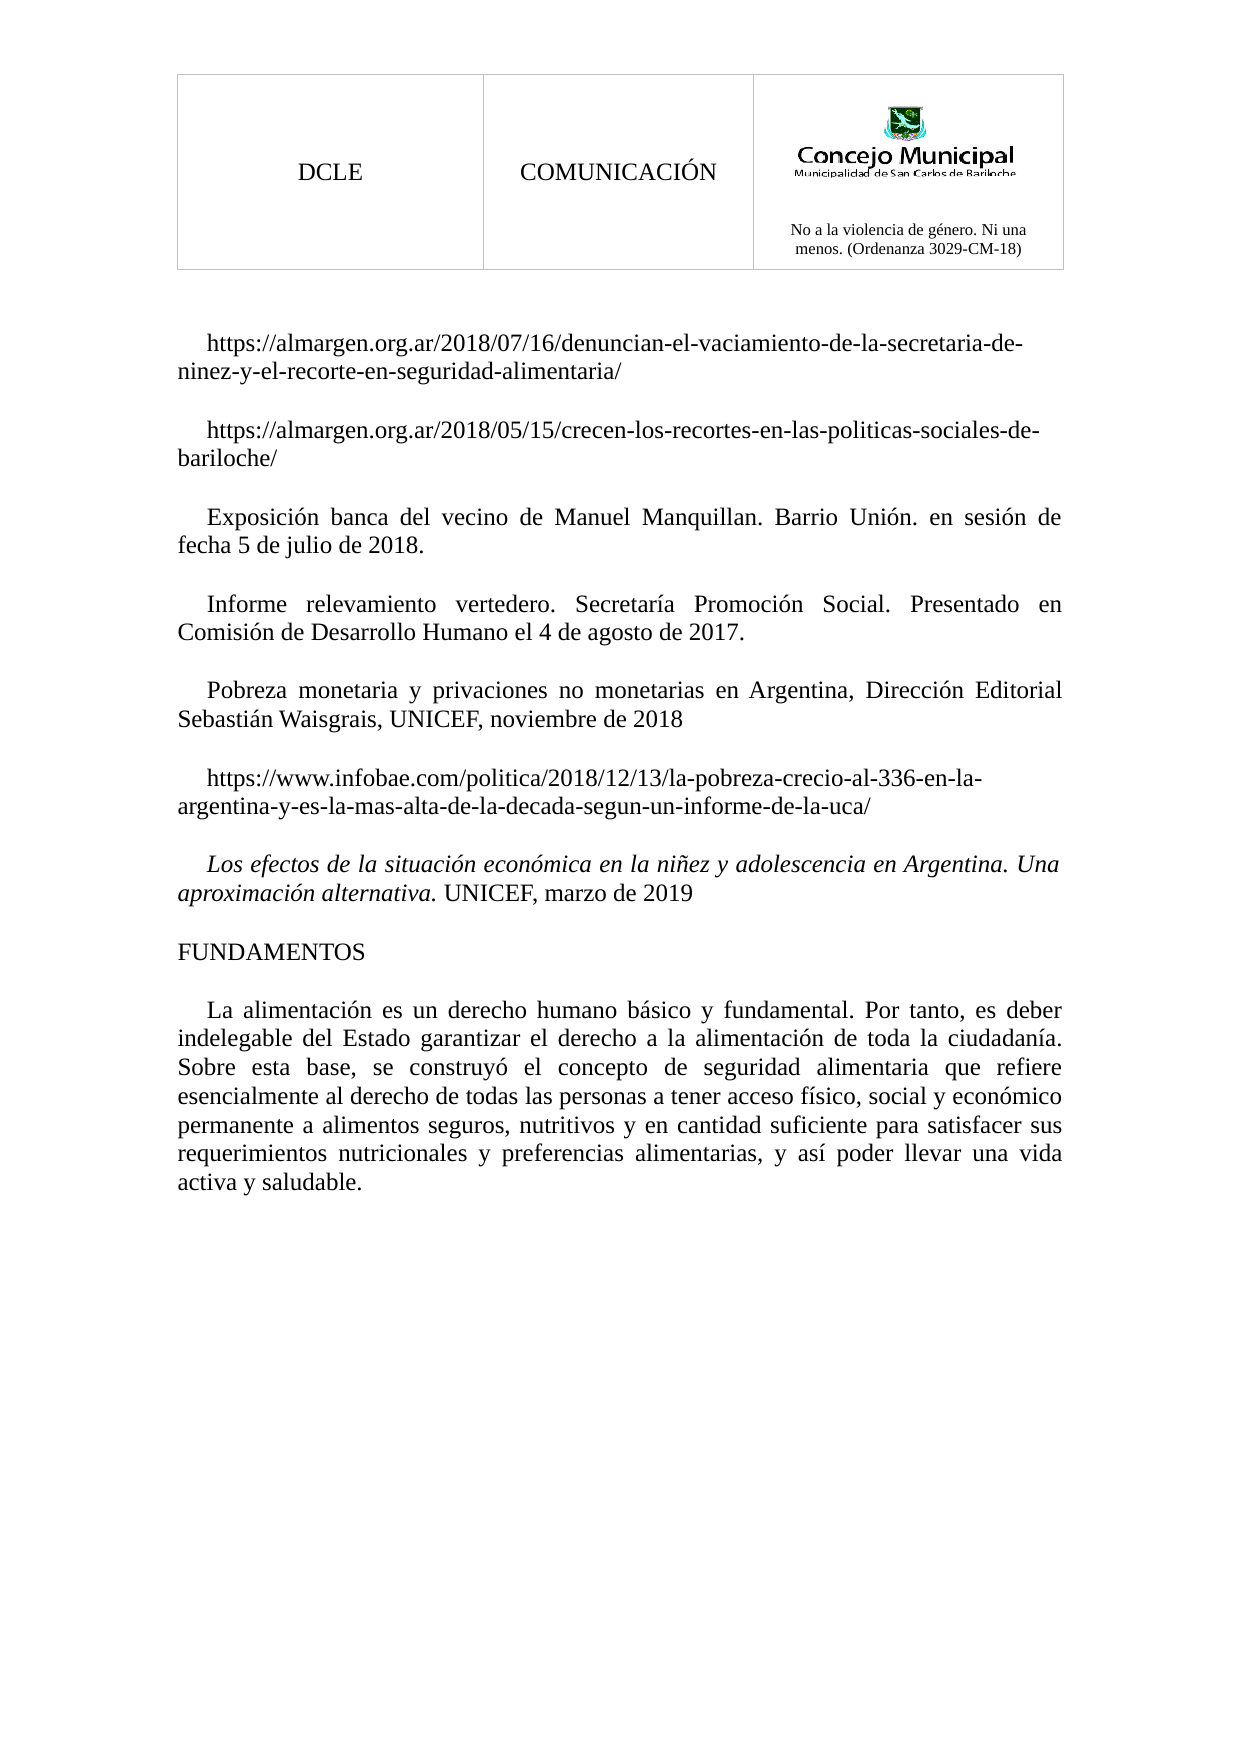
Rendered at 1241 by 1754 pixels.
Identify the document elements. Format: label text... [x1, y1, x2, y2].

text La alimentación es un derecho humano básico y fundamental. Por tanto, es deber indelegable del Estado garantizar el derecho a la alimentación de toda la ciudadanía. Sobre esta base, se construyó el concepto de seguridad alimentaria que refiere esencialmente al derecho de todas las personas a tener acceso físico, social y económico permanente a alimentos seguros, nutritivos y en cantidad suficiente para satisfacer sus requerimientos nutricionales y preferencias alimentarias, y así poder llevar una vida activa y saludable. [177, 995, 1063, 1196]
text https://almargen.org.ar/2018/07/16/denuncian-el-vaciamiento-de-la-secretaria-de-ninez-y-el-recorte-en-seguridad-alimentaria/ [177, 328, 1063, 385]
text FUNDAMENTOS [177, 937, 1063, 965]
text Informe relevamiento vertedero. Secretaría Promoción Social. Presentado en Comisión de Desarrollo Humano el 4 de agosto de 2017. [177, 589, 1063, 646]
text Pobreza monetaria y privaciones no monetarias en Argentina, Dirección Editorial Sebastián Waisgrais, UNICEF, noviembre de 2018 [177, 676, 1063, 733]
text Los efectos de la situación económica en la niñez y adolescencia en Argentina. Una aproximación alternativa. UNICEF, marzo de 2019 [177, 849, 1063, 907]
text https://almargen.org.ar/2018/05/15/crecen-los-recortes-en-las-politicas-sociales-de-bariloche/ [177, 415, 1063, 472]
text Exposición banca del vecino de Manuel Manquillan. Barrio Unión. en sesión de fecha 5 de julio de 2018. [177, 502, 1063, 559]
text https://www.infobae.com/politica/2018/12/13/la-pobreza-crecio-al-336-en-la-argentina-y-es-la-mas-alta-de-la-decada-segun-un-informe-de-la-uca/ [177, 763, 1063, 820]
